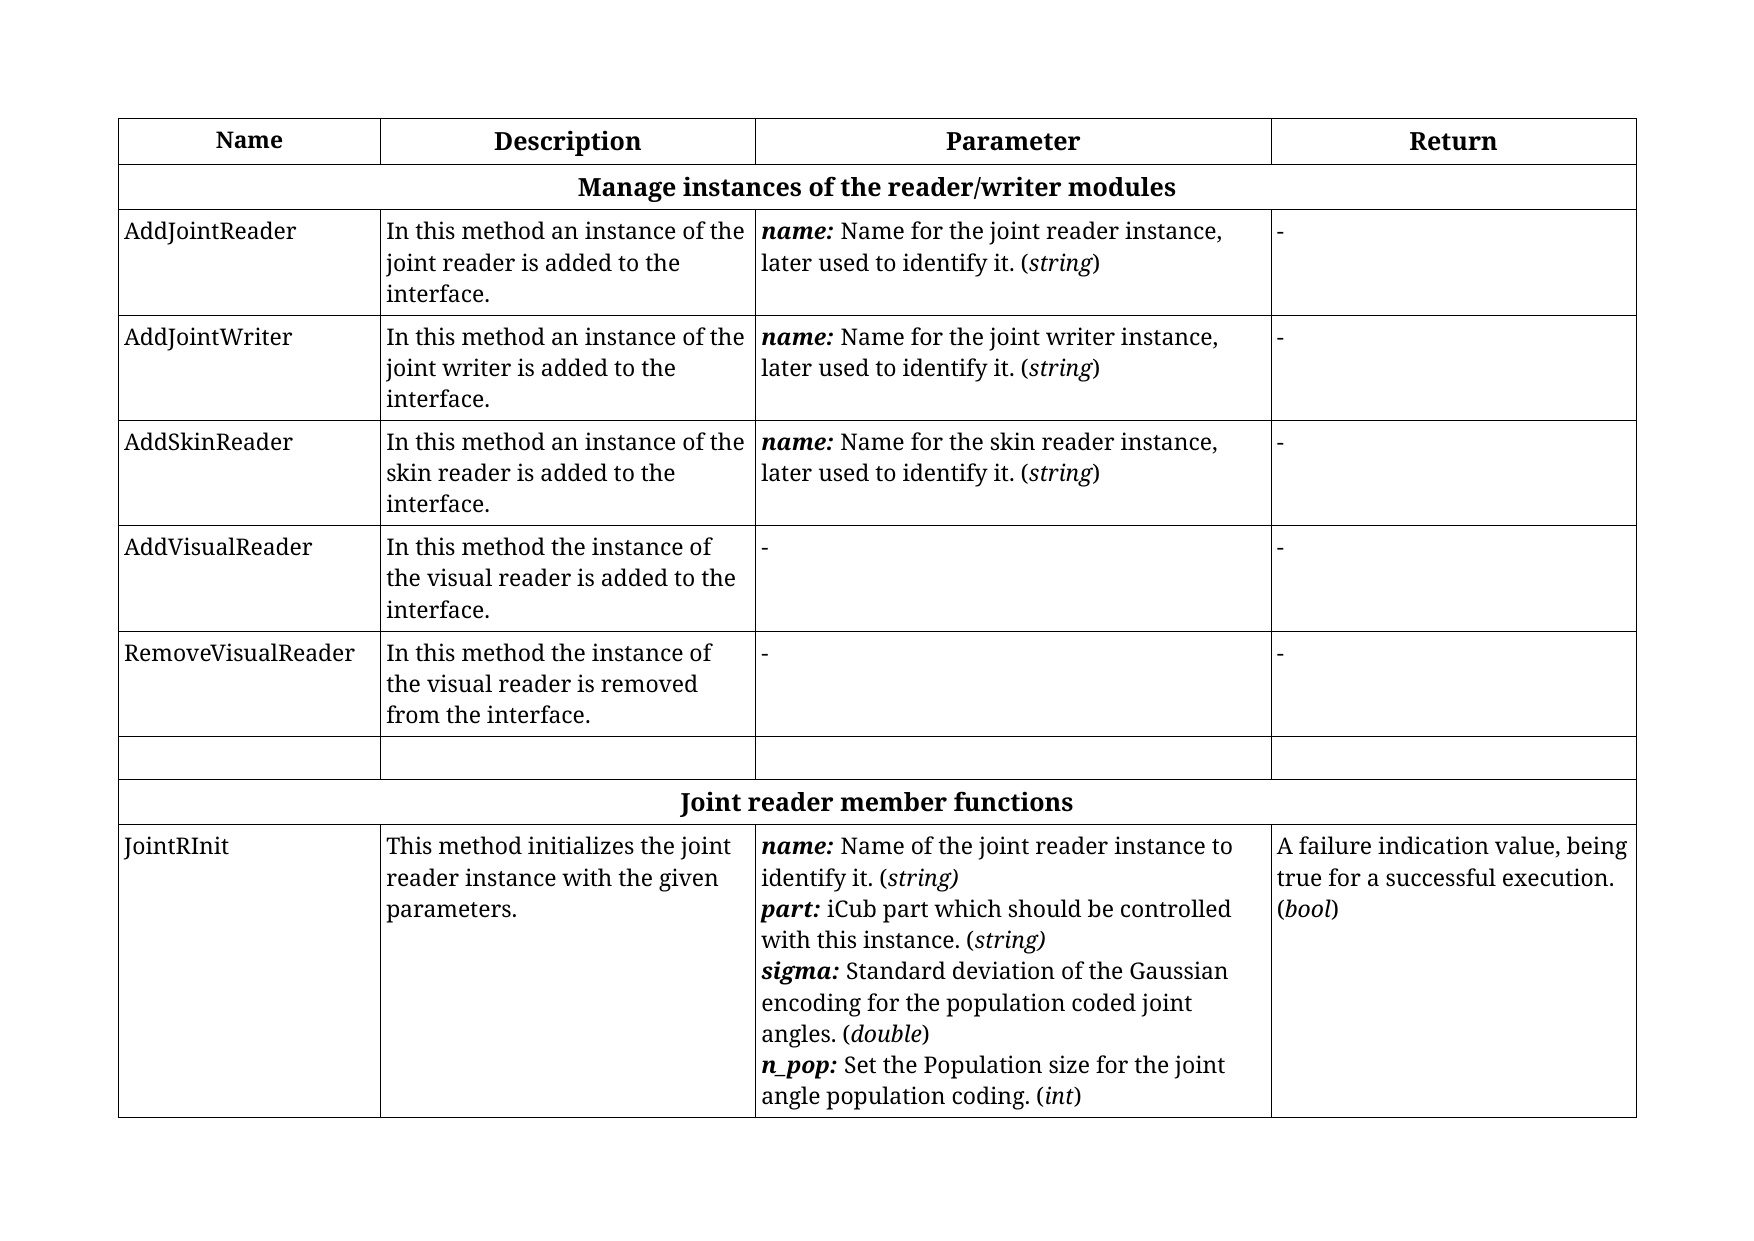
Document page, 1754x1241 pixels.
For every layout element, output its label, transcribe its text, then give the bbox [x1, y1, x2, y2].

table_cell A failure indication value, being true for a successful execution. (bool) [1272, 825, 1636, 1117]
table_cell - [756, 526, 1271, 631]
table_cell - [1272, 632, 1636, 736]
table_cell - [1272, 210, 1636, 315]
table_header Return [1272, 119, 1636, 164]
table_header Parameter [756, 119, 1271, 164]
table_cell Manage instances of the reader/writer modules [119, 165, 1636, 209]
table_cell AddSkinReader [119, 421, 380, 525]
table_cell [119, 737, 380, 779]
table_cell name: Name for the skin reader instance, later used to identify it. (string) [756, 421, 1271, 525]
table_cell AddJointReader [119, 210, 380, 315]
table_header Description [381, 119, 755, 164]
table_cell In this method an instance of the skin reader is added to the interface. [381, 421, 755, 525]
table_cell name: Name for the joint writer instance, later used to identify it. (string) [756, 316, 1271, 420]
table_cell name: Name for the joint reader instance, later used to identify it. (string) [756, 210, 1271, 315]
table_cell - [1272, 526, 1636, 631]
table_cell JointRInit [119, 825, 380, 1117]
table_cell AddJointWriter [119, 316, 380, 420]
table_cell name: Name of the joint reader instance to identify it. (string) part: iCub part which should be controlled with this instance. (string) sigma: Standard deviation of the Gaussian encoding for the population coded joint angles. (double) n_pop: Set the Population size for the joint angle population coding. (int) [756, 825, 1271, 1117]
table_cell AddVisualReader [119, 526, 380, 631]
table_cell [756, 737, 1271, 779]
table_cell Joint reader member functions [119, 780, 1636, 824]
table_cell [381, 737, 755, 779]
table_cell - [1272, 421, 1636, 525]
table_cell In this method the instance of the visual reader is added to the interface. [381, 526, 755, 631]
table_cell In this method the instance of the visual reader is removed from the interface. [381, 632, 755, 736]
table_cell - [756, 632, 1271, 736]
table_cell RemoveVisualReader [119, 632, 380, 736]
table_cell - [1272, 316, 1636, 420]
table_cell [1272, 737, 1636, 779]
table_cell In this method an instance of the joint writer is added to the interface. [381, 316, 755, 420]
table_cell This method initializes the joint reader instance with the given parameters. [381, 825, 755, 1117]
table_header Name [119, 119, 380, 164]
table_cell In this method an instance of the joint reader is added to the interface. [381, 210, 755, 315]
